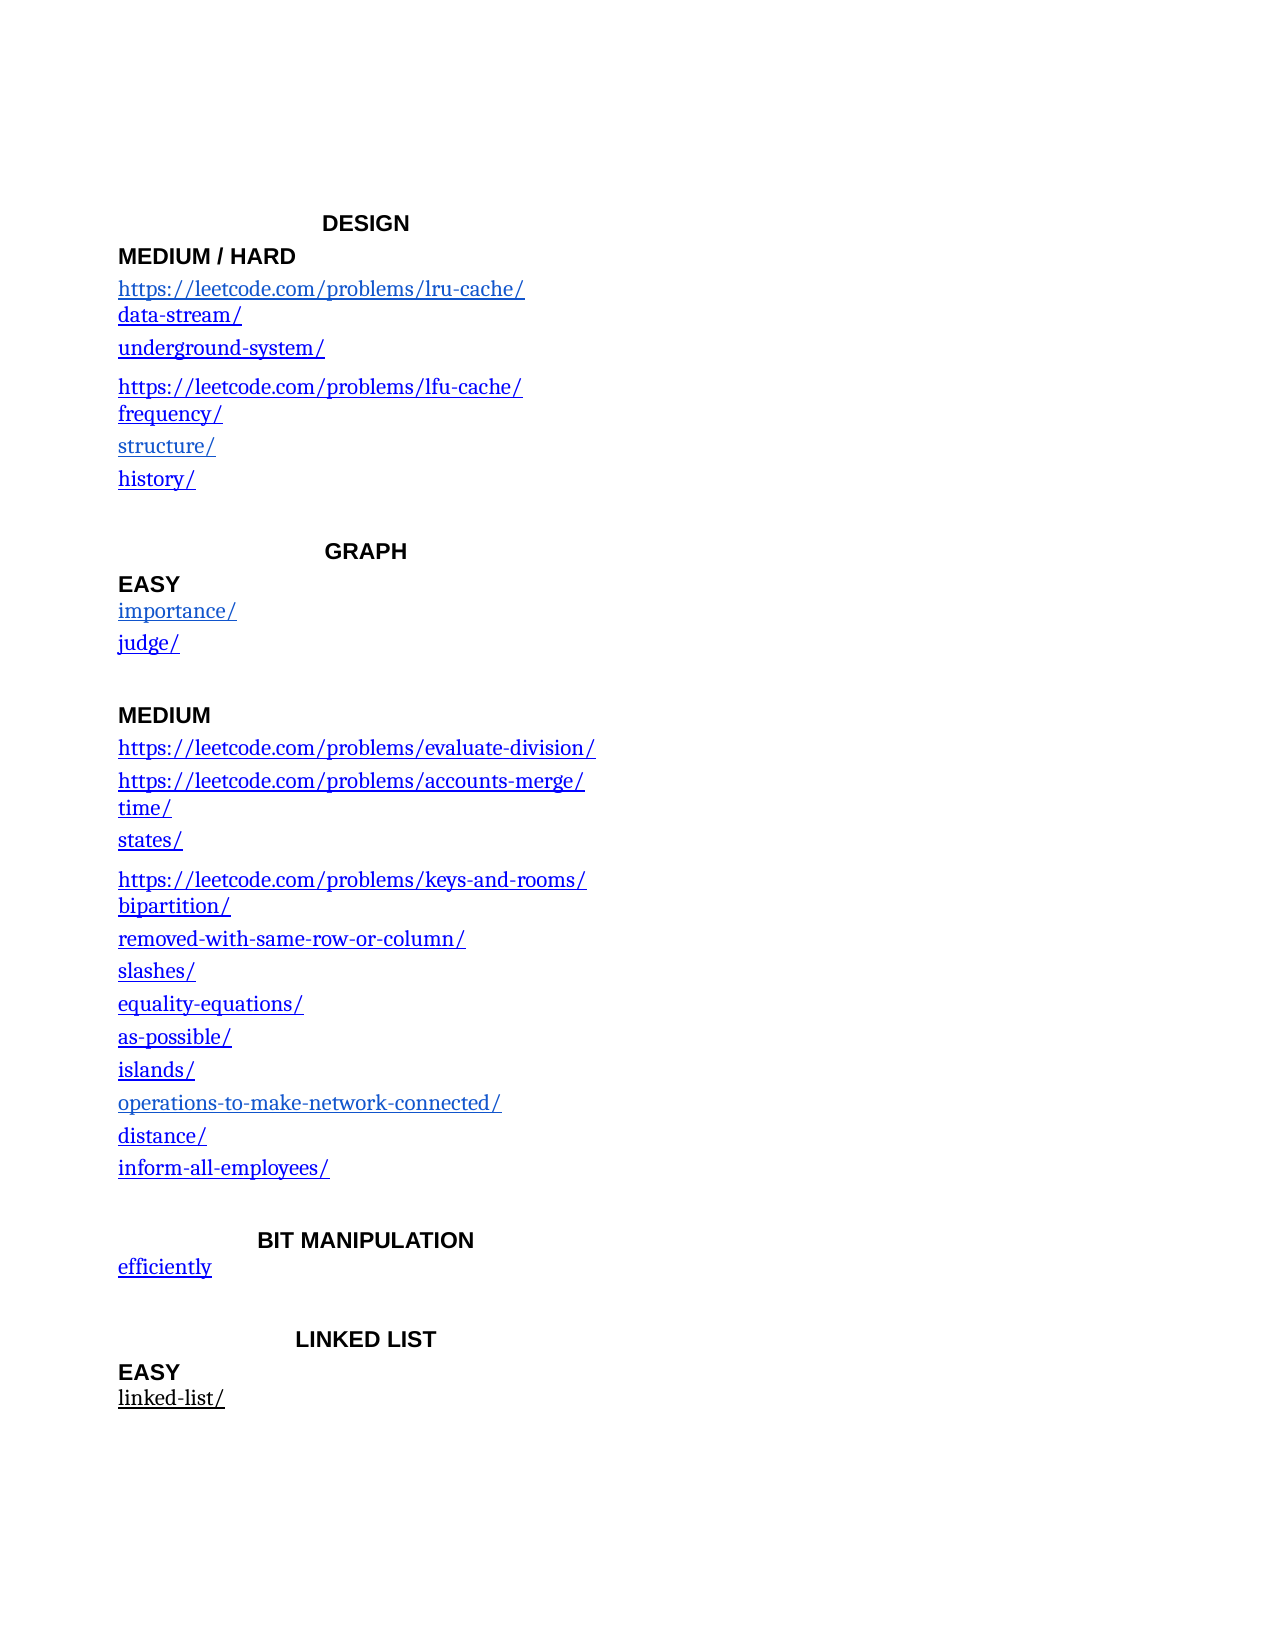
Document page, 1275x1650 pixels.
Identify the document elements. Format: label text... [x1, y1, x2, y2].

table_cell [615, 368, 1160, 401]
table_cell [112, 565, 117, 597]
table_cell [1160, 1123, 1165, 1155]
table_cell [112, 991, 117, 1024]
table_cell https://leetcode.com/problems/number-of-closed-islands/ [117, 1057, 614, 1089]
table_cell [1160, 663, 1165, 696]
table_cell [615, 827, 1160, 860]
table_cell [615, 794, 1160, 827]
table_cell [615, 532, 1160, 564]
table_cell [615, 565, 1160, 597]
table_cell [615, 761, 1160, 794]
table_cell [112, 532, 117, 564]
table_cell [1160, 893, 1165, 926]
table_cell https://leetcode.com/problems/accounts-merge/ [117, 761, 614, 794]
table_cell [1160, 335, 1165, 368]
table_cell [112, 696, 117, 729]
table_cell GRAPH [117, 532, 614, 564]
table_cell [1160, 204, 1165, 236]
table_cell [615, 401, 1160, 433]
table_cell [615, 1057, 1160, 1089]
table_cell [1160, 1286, 1165, 1319]
table_cell [1160, 794, 1165, 827]
table_cell [615, 958, 1160, 991]
table_cell [1160, 499, 1165, 532]
table_cell [112, 827, 117, 860]
table_cell [615, 1024, 1160, 1057]
table_cell https://leetcode.com/problems/employee-importance/ [117, 598, 614, 630]
table_cell https://leetcode.com/problems/most-stones-removed-with-same-row-or-column/ [117, 926, 614, 958]
table_cell [1160, 1188, 1165, 1221]
table_cell [615, 1123, 1160, 1155]
table_cell DESIGN [117, 204, 614, 236]
table_cell [615, 893, 1160, 926]
table_cell [1160, 991, 1165, 1024]
table_cell [112, 1155, 117, 1188]
table_cell MEDIUM [117, 696, 614, 729]
table_cell [1160, 761, 1165, 794]
table_cell [615, 991, 1160, 1024]
table_cell [615, 1254, 1160, 1286]
table_cell [1160, 598, 1165, 630]
table_cell [1160, 729, 1165, 761]
table_cell https://leetcode.com/problems/all-oone-data-structure/ [117, 433, 614, 466]
table_cell [1160, 696, 1165, 729]
table_cell EASY [117, 1352, 614, 1385]
table_cell [1160, 565, 1165, 597]
table_cell [615, 302, 1160, 335]
table_cell [1160, 1090, 1165, 1122]
table_cell [112, 958, 117, 991]
table_cell [1160, 269, 1165, 302]
table_cell https://leetcode.com/problems/find-the-city-with-the-smallest-number-of-neighbors-at-a-threshold-distance/ [117, 1123, 614, 1155]
table_cell https://leetcode.com/problems/delete-node-in-a-linked-list/ [117, 1385, 614, 1418]
table_cell [112, 1286, 117, 1319]
table_cell [615, 1385, 1160, 1418]
table_cell [1160, 1385, 1165, 1418]
table_cell [1160, 1254, 1165, 1286]
table_cell LINKED LIST [117, 1319, 614, 1352]
table_cell [112, 302, 117, 335]
table_cell [1160, 926, 1165, 958]
table_cell [117, 499, 614, 532]
table_cell [112, 204, 117, 236]
table_cell [1160, 630, 1165, 663]
table_cell https://leetcode.com/problems/sum-of-two-integers/discuss/84278/A-summary%3A-how-to-use-bit-manipulation-to-solve-problems-easily-and-efficiently [117, 1254, 614, 1286]
table_cell [112, 926, 117, 958]
table_cell [117, 1286, 614, 1319]
table_cell [112, 1057, 117, 1089]
table_cell [615, 433, 1160, 466]
table_cell [112, 499, 117, 532]
table_cell [615, 335, 1160, 368]
table_cell [615, 499, 1160, 532]
table_cell [112, 401, 117, 433]
table_cell [615, 598, 1160, 630]
table_cell https://leetcode.com/problems/keys-and-rooms/ [117, 860, 614, 893]
table_cell [112, 729, 117, 761]
table_cell https://leetcode.com/problems/possible-bipartition/ [117, 893, 614, 926]
table_cell [615, 269, 1160, 302]
table_cell [1160, 1024, 1165, 1057]
table_cell [615, 1221, 1160, 1254]
table_cell [1160, 1352, 1165, 1385]
table_cell [615, 1155, 1160, 1188]
table_cell [615, 860, 1160, 893]
table_cell [1160, 532, 1165, 564]
table_cell https://leetcode.com/problems/design-browser-history/ [117, 466, 614, 499]
table_cell [117, 1188, 614, 1221]
table_cell https://leetcode.com/problems/time-needed-to-inform-all-employees/ [117, 1155, 614, 1188]
table_cell [112, 598, 117, 630]
table_cell [1160, 466, 1165, 499]
table_cell https://leetcode.com/problems/lru-cache/ [117, 269, 614, 302]
table_cell [1160, 1057, 1165, 1089]
table_cell EASY [117, 565, 614, 597]
table_cell [112, 1123, 117, 1155]
table_cell [615, 1090, 1160, 1122]
table_cell https://leetcode.com/problems/design-underground-system/ [117, 335, 614, 368]
table_cell BIT MANIPULATION [117, 1221, 614, 1254]
table_cell [615, 1319, 1160, 1352]
table_cell [112, 1221, 117, 1254]
table_cell [1160, 1155, 1165, 1188]
table_cell https://leetcode.com/problems/find-the-town-judge/ [117, 630, 614, 663]
table_cell [615, 729, 1160, 761]
table_cell [615, 630, 1160, 663]
table_cell https://leetcode.com/problems/find-median-from-data-stream/ [117, 302, 614, 335]
table_cell [615, 696, 1160, 729]
table_cell https://leetcode.com/problems/tweet-counts-per-frequency/ [117, 401, 614, 433]
table_cell [112, 1385, 117, 1418]
table_cell [112, 1024, 117, 1057]
table_cell https://leetcode.com/problems/find-eventual-safe-states/ [117, 827, 614, 860]
table_cell [112, 433, 117, 466]
table_cell [112, 1090, 117, 1122]
table_cell [112, 269, 117, 302]
table_cell [112, 1352, 117, 1385]
table_cell [1160, 860, 1165, 893]
table_cell [1160, 958, 1165, 991]
table_cell MEDIUM / HARD [117, 236, 614, 269]
table_cell [112, 860, 117, 893]
table_cell [1160, 1319, 1165, 1352]
table_cell [112, 466, 117, 499]
table_cell [615, 1352, 1160, 1385]
table_cell [1160, 401, 1165, 433]
table_cell https://leetcode.com/problems/as-far-from-land-as-possible/ [117, 1024, 614, 1057]
table_cell [112, 794, 117, 827]
table_cell [1160, 368, 1165, 401]
table_cell https://leetcode.com/problems/satisfiability-of-equality-equations/ [117, 991, 614, 1024]
table_cell [1160, 236, 1165, 269]
table_cell [117, 663, 614, 696]
table_cell https://leetcode.com/problems/number-of-operations-to-make-network-connected/ [117, 1090, 614, 1122]
table_cell [615, 466, 1160, 499]
table_cell https://leetcode.com/problems/lfu-cache/ [117, 368, 614, 401]
table_cell https://leetcode.com/problems/regions-cut-by-slashes/ [117, 958, 614, 991]
table_cell [112, 630, 117, 663]
table_cell [112, 368, 117, 401]
table_cell [1160, 302, 1165, 335]
table_cell https://leetcode.com/problems/evaluate-division/ [117, 729, 614, 761]
table_cell [1160, 827, 1165, 860]
table_cell [615, 204, 1160, 236]
table_cell [615, 236, 1160, 269]
table_cell [112, 236, 117, 269]
table_cell [112, 1319, 117, 1352]
table_cell [615, 663, 1160, 696]
table_cell [112, 761, 117, 794]
table_cell [112, 335, 117, 368]
table_cell [112, 1254, 117, 1286]
table_cell [1160, 433, 1165, 466]
table_cell [615, 1188, 1160, 1221]
table_cell [615, 926, 1160, 958]
table_cell [112, 663, 117, 696]
table_cell [112, 1188, 117, 1221]
table_cell https://leetcode.com/problems/network-delay-time/ [117, 794, 614, 827]
table_cell [1160, 1221, 1165, 1254]
table_cell [615, 1286, 1160, 1319]
table_cell [112, 893, 117, 926]
